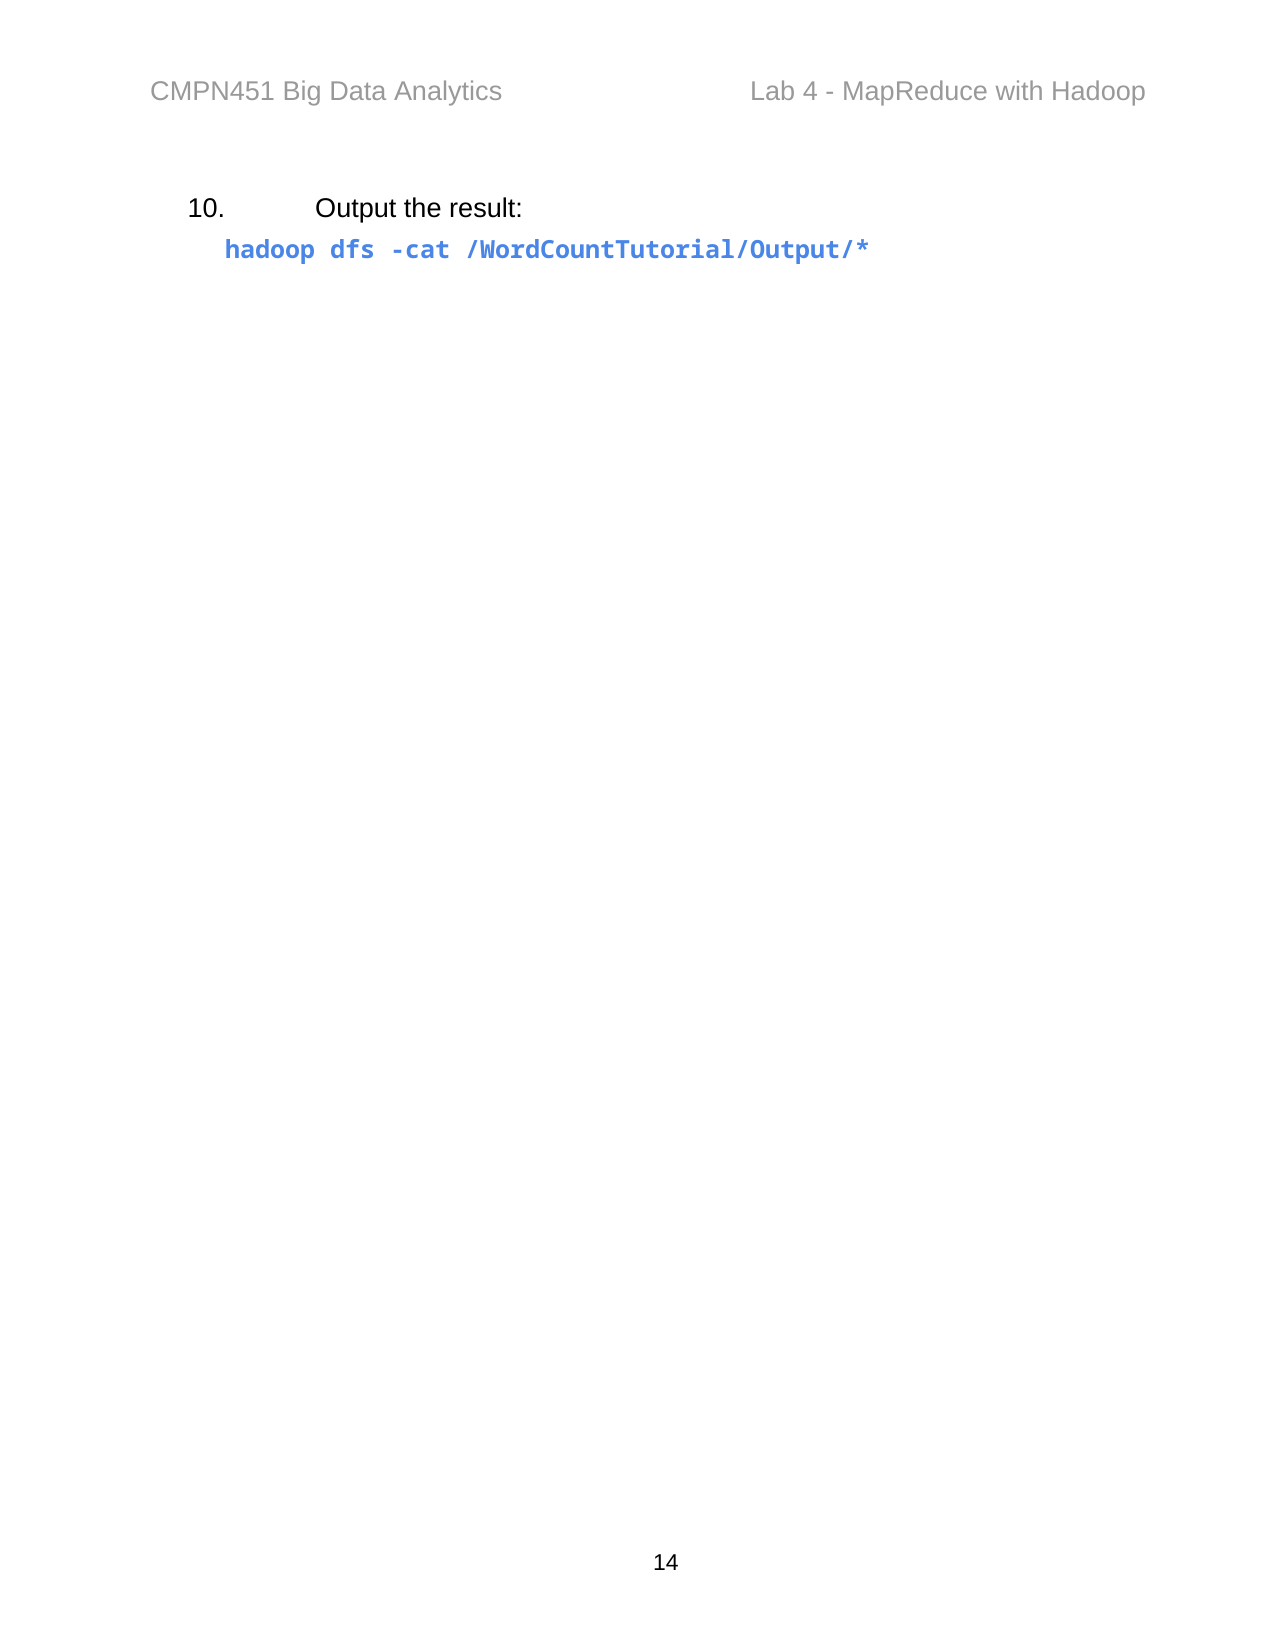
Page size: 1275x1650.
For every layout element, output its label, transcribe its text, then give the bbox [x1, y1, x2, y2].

text hadoop dfs -cat /WordCountTutorial/Output/* [225, 232, 1181, 266]
list Output the result: [187, 192, 1181, 224]
